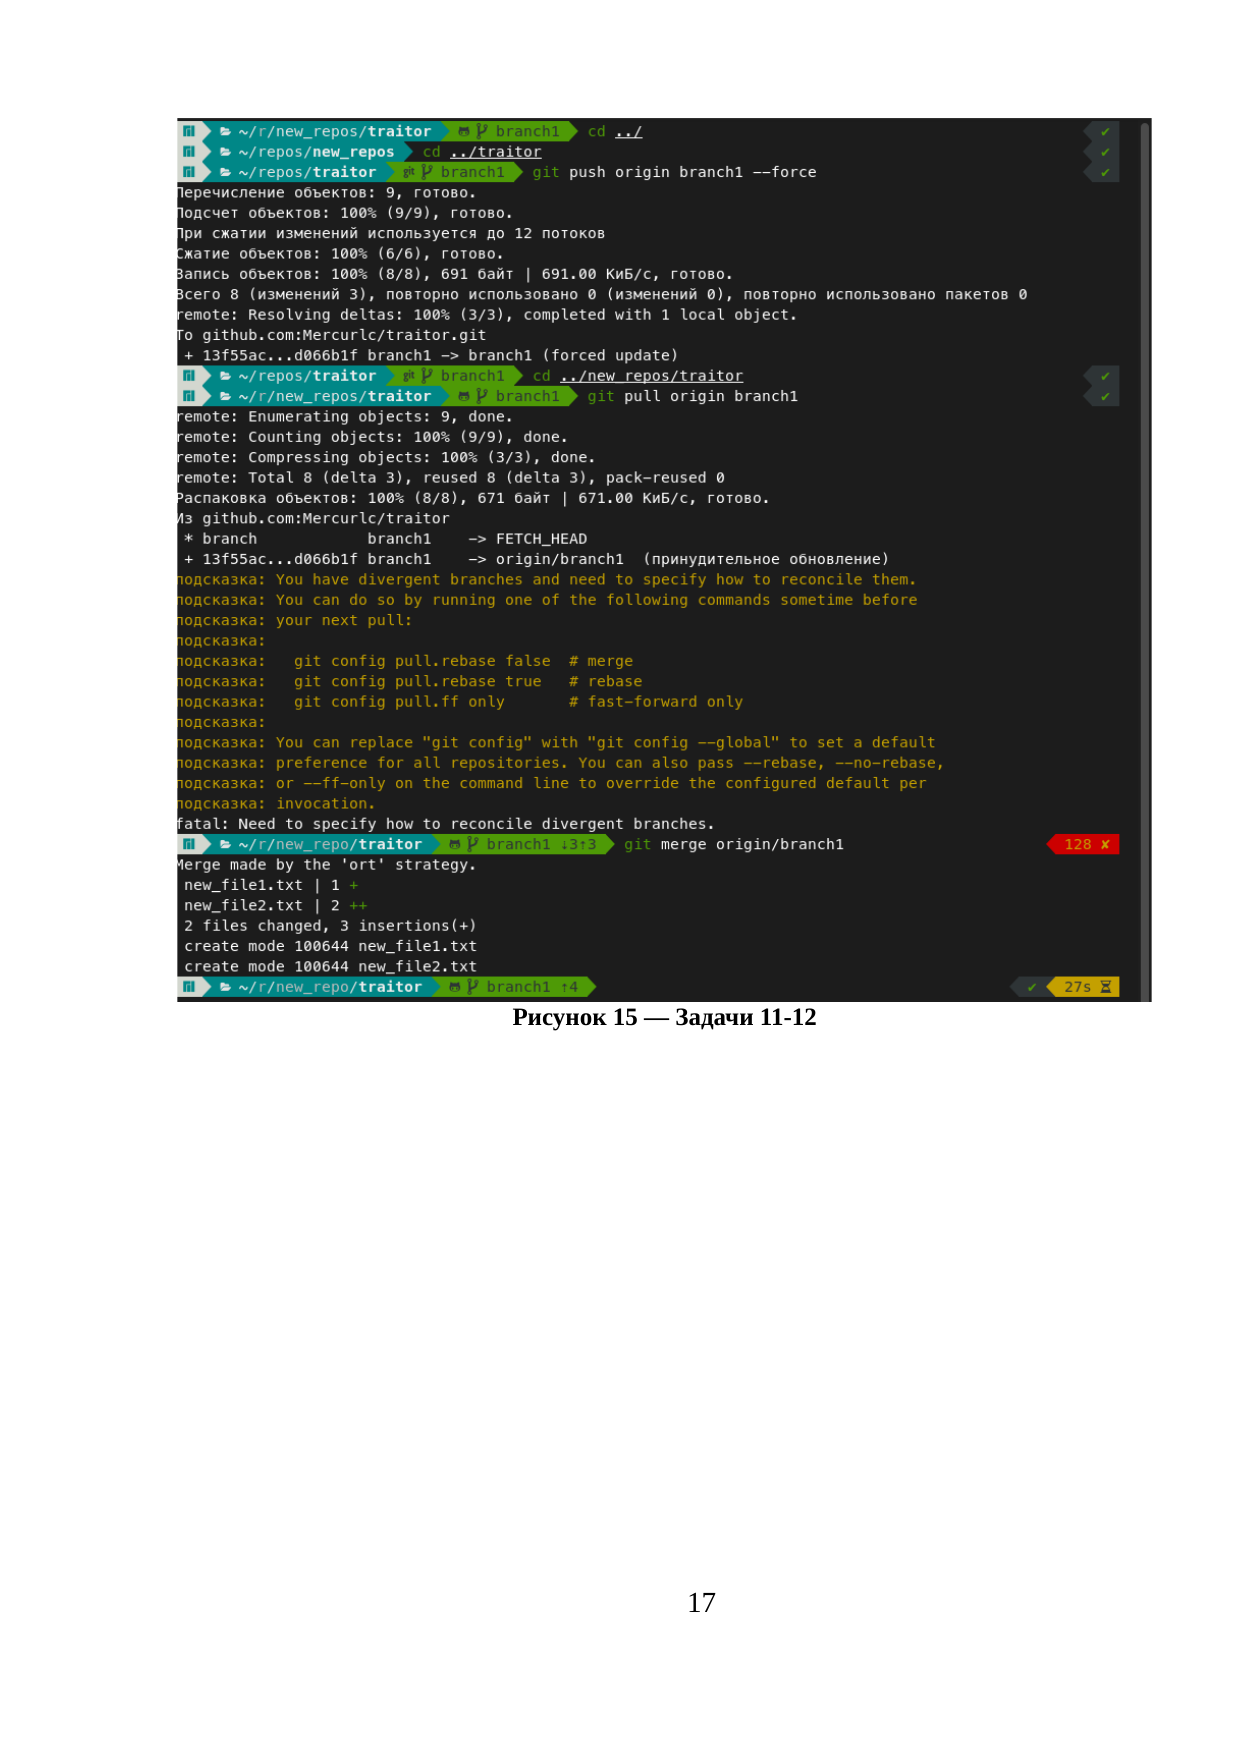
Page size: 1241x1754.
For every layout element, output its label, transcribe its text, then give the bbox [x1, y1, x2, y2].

picture [177, 118, 1152, 1002]
text Рисунок 15 — Задачи 11-12 [177, 1002, 1152, 1031]
